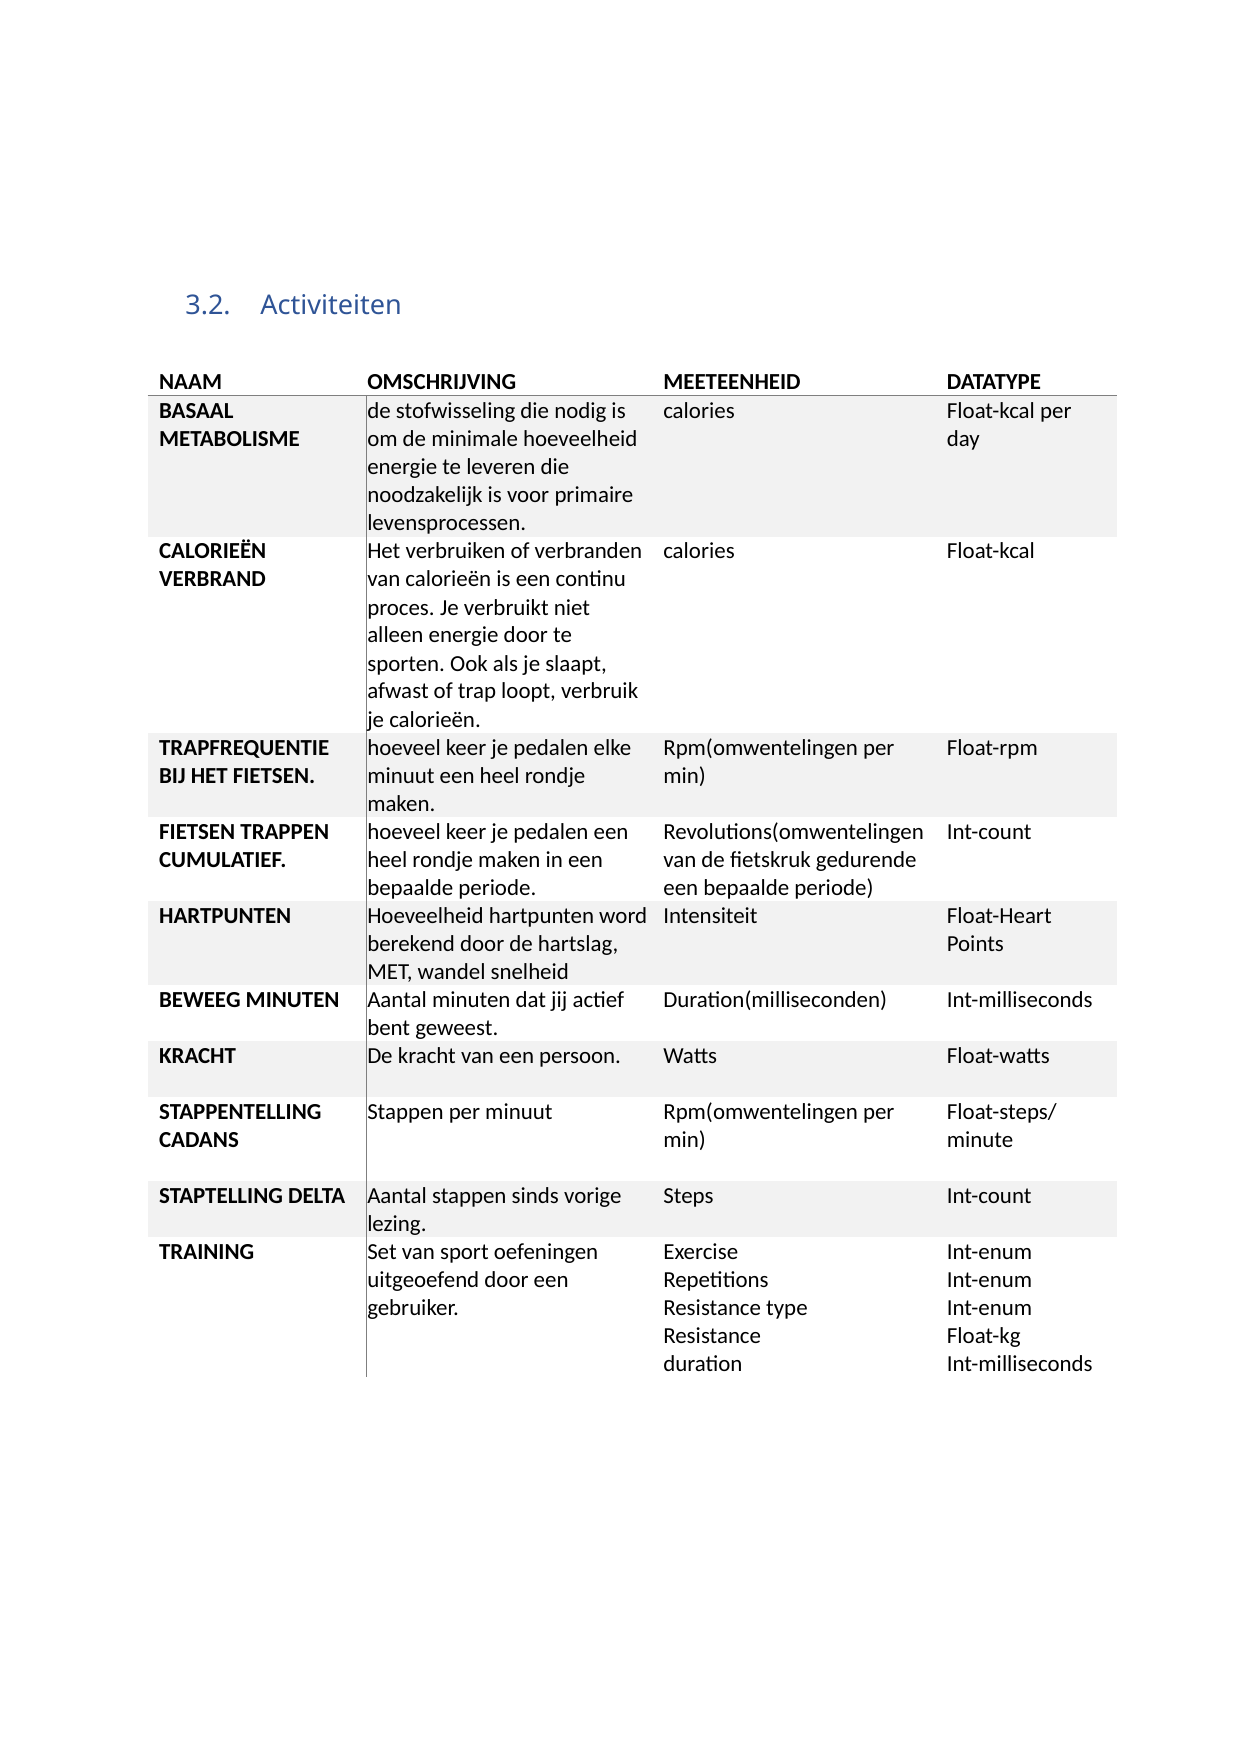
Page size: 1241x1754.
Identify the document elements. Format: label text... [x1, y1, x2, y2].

table_cell Beweeg minuten [148, 985, 366, 1041]
table_cell Aantal stappen sinds vorige lezing. [367, 1181, 652, 1237]
table_cell Rpm(omwentelingen per min) [652, 733, 935, 817]
table_cell Int-count [935, 817, 1117, 901]
table_cell Float-Heart Points [935, 901, 1117, 985]
table_cell Exercise Repetitions Resistance type Resistance duration [652, 1237, 935, 1377]
table_cell Float-watts [935, 1041, 1117, 1097]
table_cell Watts [652, 1041, 935, 1097]
table_cell Training [148, 1237, 366, 1377]
table_header datatype [935, 368, 1117, 395]
table_header meeteenheid [652, 368, 935, 395]
table_cell Fietsen trappen cumulatief. [148, 817, 366, 901]
table_cell Rpm(omwentelingen per min) [652, 1097, 935, 1181]
table_cell Staptelling delta [148, 1181, 366, 1237]
table_cell hoeveel keer je pedalen een heel rondje maken in een bepaalde periode. [367, 817, 652, 901]
table_cell Float-kcal per day [935, 396, 1117, 537]
table_header omschrijving [366, 368, 652, 395]
table_cell Calorieën verbrand [148, 537, 366, 733]
table_cell Basaal metabolisme [148, 396, 366, 537]
table_cell Int-count [935, 1181, 1117, 1237]
table_cell De kracht van een persoon. [367, 1041, 652, 1097]
table_cell de stofwisseling die nodig is om de minimale hoeveelheid energie te leveren die noodzakelijk is voor primaire levensprocessen. [367, 396, 652, 537]
table_cell Set van sport oefeningen uitgeoefend door een gebruiker. [367, 1237, 652, 1377]
table_cell Int-enum Int-enum Int-enum Float-kg Int-milliseconds [935, 1237, 1117, 1377]
table_cell Intensiteit [652, 901, 935, 985]
subtitle Activiteiten [185, 286, 1093, 323]
table_cell calories [652, 396, 935, 537]
table_cell Kracht [148, 1041, 366, 1097]
table_cell Hoeveelheid hartpunten word berekend door de hartslag, MET, wandel snelheid [367, 901, 652, 985]
table_cell Int-milliseconds [935, 985, 1117, 1041]
table_cell Aantal minuten dat jij actief bent geweest. [367, 985, 652, 1041]
table_cell Float-steps/minute [935, 1097, 1117, 1181]
table_cell hoeveel keer je pedalen elke minuut een heel rondje maken. [367, 733, 652, 817]
table_cell Hartpunten [148, 901, 366, 985]
table_cell Stappentelling cadans [148, 1097, 366, 1181]
table_cell Steps [652, 1181, 935, 1237]
table_cell Stappen per minuut [367, 1097, 652, 1181]
table_header Naam [148, 368, 366, 395]
table_cell Revolutions(omwentelingen van de fietskruk gedurende een bepaalde periode) [652, 817, 935, 901]
table_cell Duration(milliseconden) [652, 985, 935, 1041]
table_cell calories [652, 537, 935, 733]
table_cell Float-rpm [935, 733, 1117, 817]
table_cell Het verbruiken of verbranden van calorieën is een continu proces. Je verbruikt niet alleen energie door te sporten. Ook als je slaapt, afwast of trap loopt, verbruik je calorieën. [367, 537, 652, 733]
table_cell Trapfrequentie bij het fietsen. [148, 733, 366, 817]
table_cell Float-kcal [935, 537, 1117, 733]
